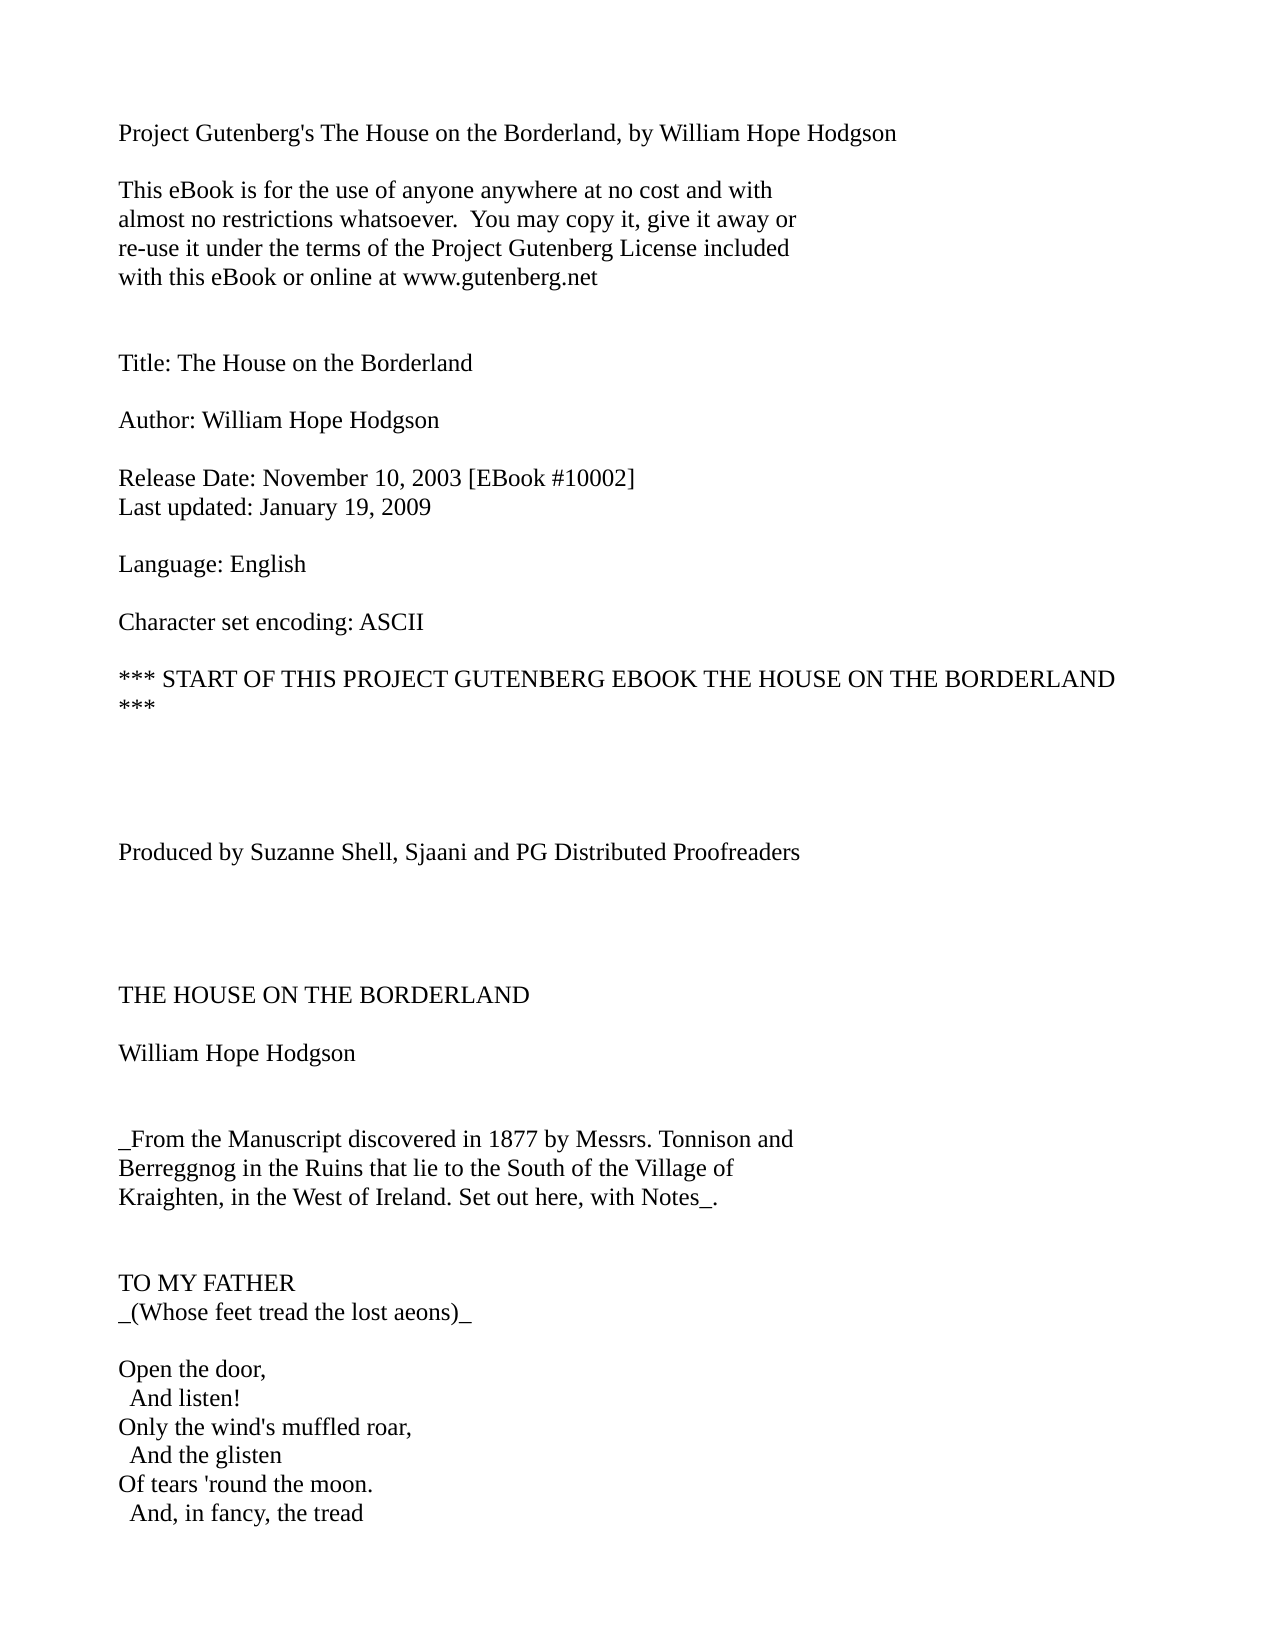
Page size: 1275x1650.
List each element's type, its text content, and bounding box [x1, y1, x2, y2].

text And, in fancy, the tread [118, 1498, 1157, 1527]
text _(Whose feet tread the lost aeons)_ [118, 1297, 1157, 1326]
text *** START OF THIS PROJECT GUTENBERG EBOOK THE HOUSE ON THE BORDERLAND *** [118, 664, 1157, 722]
text Project Gutenberg's The House on the Borderland, by William Hope Hodgson [118, 118, 1157, 147]
text Release Date: November 10, 2003 [EBook #10002] [118, 463, 1157, 492]
text re-use it under the terms of the Project Gutenberg License included [118, 233, 1157, 262]
text with this eBook or online at www.gutenberg.net [118, 262, 1157, 291]
text This eBook is for the use of anyone anywhere at no cost and with [118, 176, 1157, 204]
text Kraighten, in the West of Ireland. Set out here, with Notes_. [118, 1182, 1157, 1211]
text Produced by Suzanne Shell, Sjaani and PG Distributed Proofreaders [118, 837, 1157, 866]
text Last updated: January 19, 2009 [118, 492, 1157, 521]
text Title: The House on the Borderland [118, 348, 1157, 377]
text Author: William Hope Hodgson [118, 406, 1157, 434]
text And listen! [118, 1383, 1157, 1412]
text Of tears 'round the moon. [118, 1469, 1157, 1498]
text Open the door, [118, 1354, 1157, 1383]
text Only the wind's muffled roar, [118, 1412, 1157, 1441]
text William Hope Hodgson [118, 1038, 1157, 1067]
text almost no restrictions whatsoever. You may copy it, give it away or [118, 204, 1157, 233]
text Berreggnog in the Ruins that lie to the South of the Village of [118, 1153, 1157, 1182]
text Character set encoding: ASCII [118, 607, 1157, 636]
text Language: English [118, 549, 1157, 578]
text And the glisten [118, 1441, 1157, 1469]
text TO MY FATHER [118, 1268, 1157, 1297]
text THE HOUSE ON THE BORDERLAND [118, 981, 1157, 1009]
text _From the Manuscript discovered in 1877 by Messrs. Tonnison and [118, 1124, 1157, 1153]
